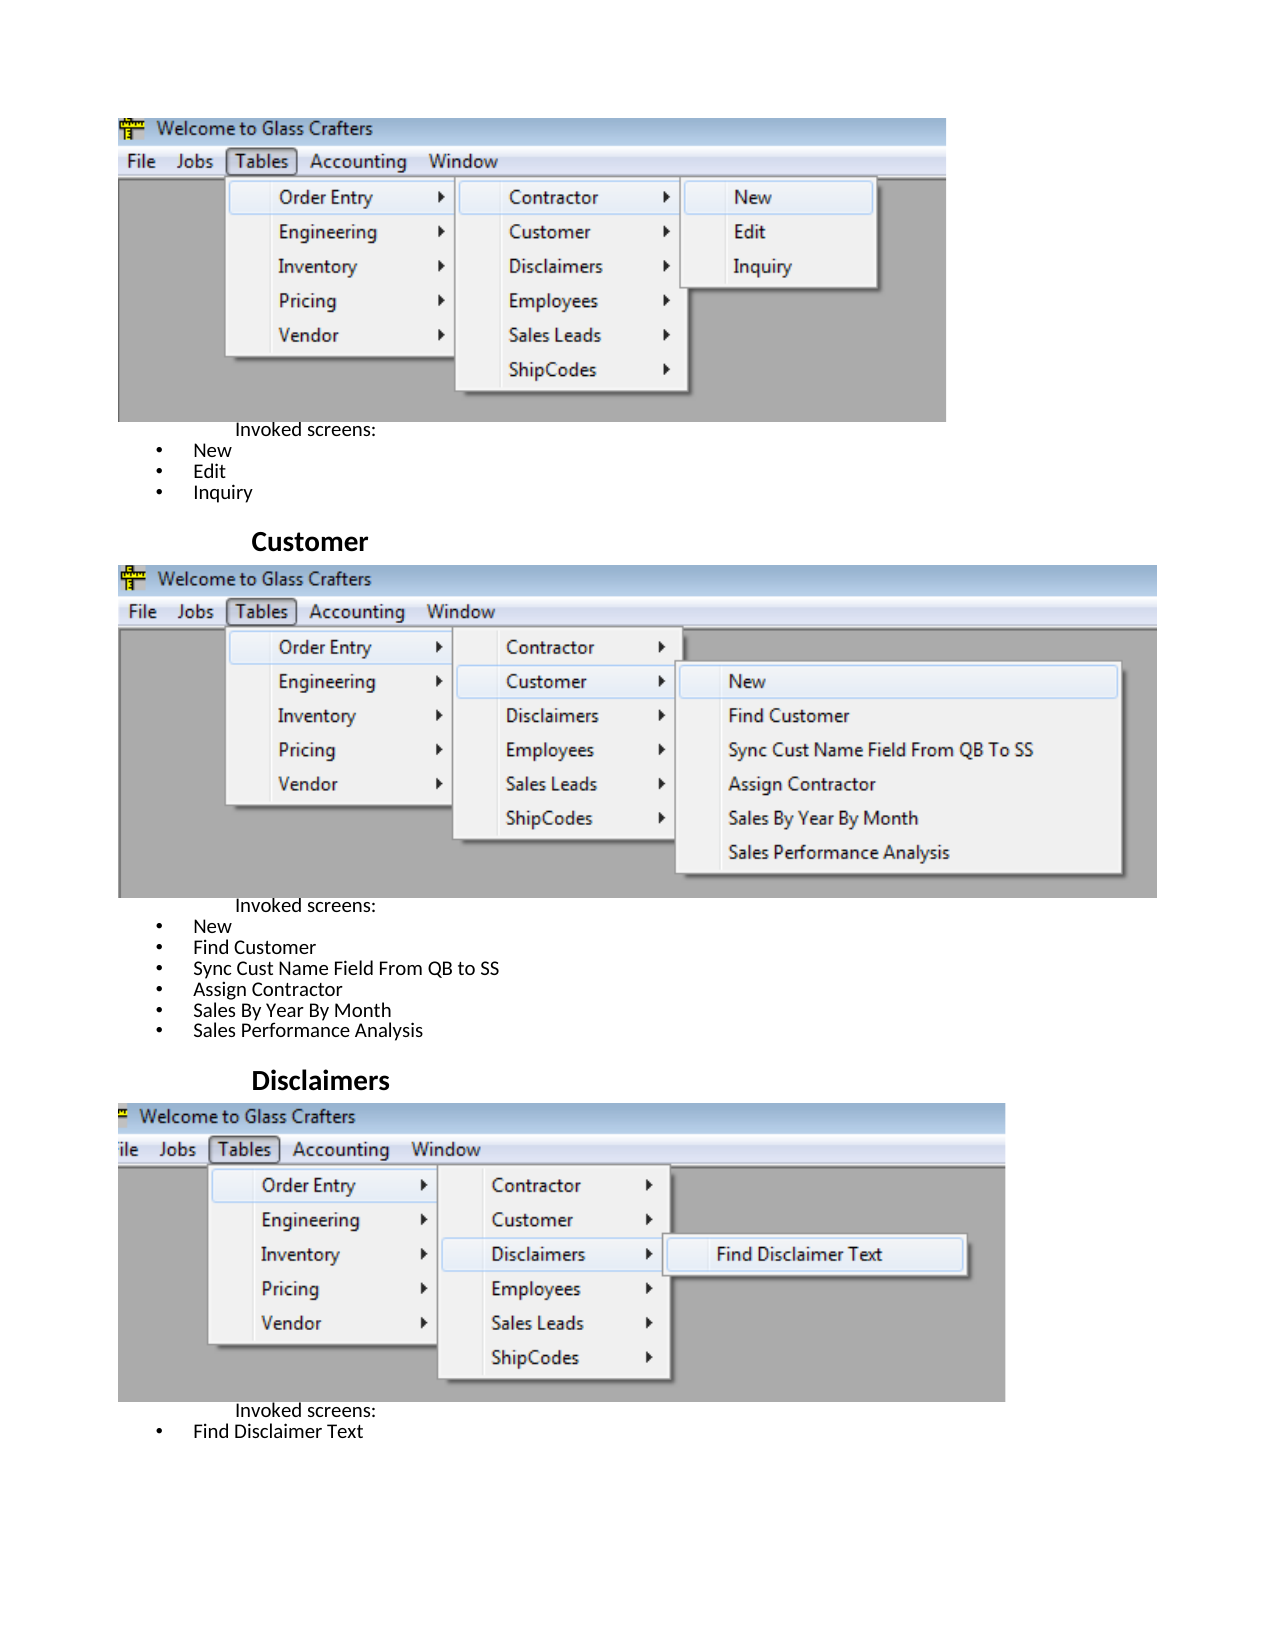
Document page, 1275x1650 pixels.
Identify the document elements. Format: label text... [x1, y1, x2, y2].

text Invoked screens: [193, 118, 1157, 442]
list Inquiry [156, 484, 1157, 504]
list Find Customer [156, 939, 1157, 960]
list Find Disclaimer Text [156, 1423, 1157, 1443]
text Invoked screens: [193, 898, 1157, 918]
list Edit [156, 463, 1157, 484]
picture [118, 118, 947, 422]
picture [118, 565, 1157, 898]
text Invoked screens: [193, 1103, 1157, 1423]
subtitle Customer [193, 529, 1157, 559]
list Assign Contractor [156, 981, 1157, 1001]
list New [156, 442, 1157, 463]
picture [118, 1103, 1006, 1402]
list New [156, 918, 1157, 939]
subtitle Disclaimers [193, 1068, 1157, 1097]
list Sync Cust Name Field From QB to SS [156, 960, 1157, 981]
list Sales Performance Analysis [156, 1022, 1157, 1043]
list Sales By Year By Month [156, 1001, 1157, 1022]
